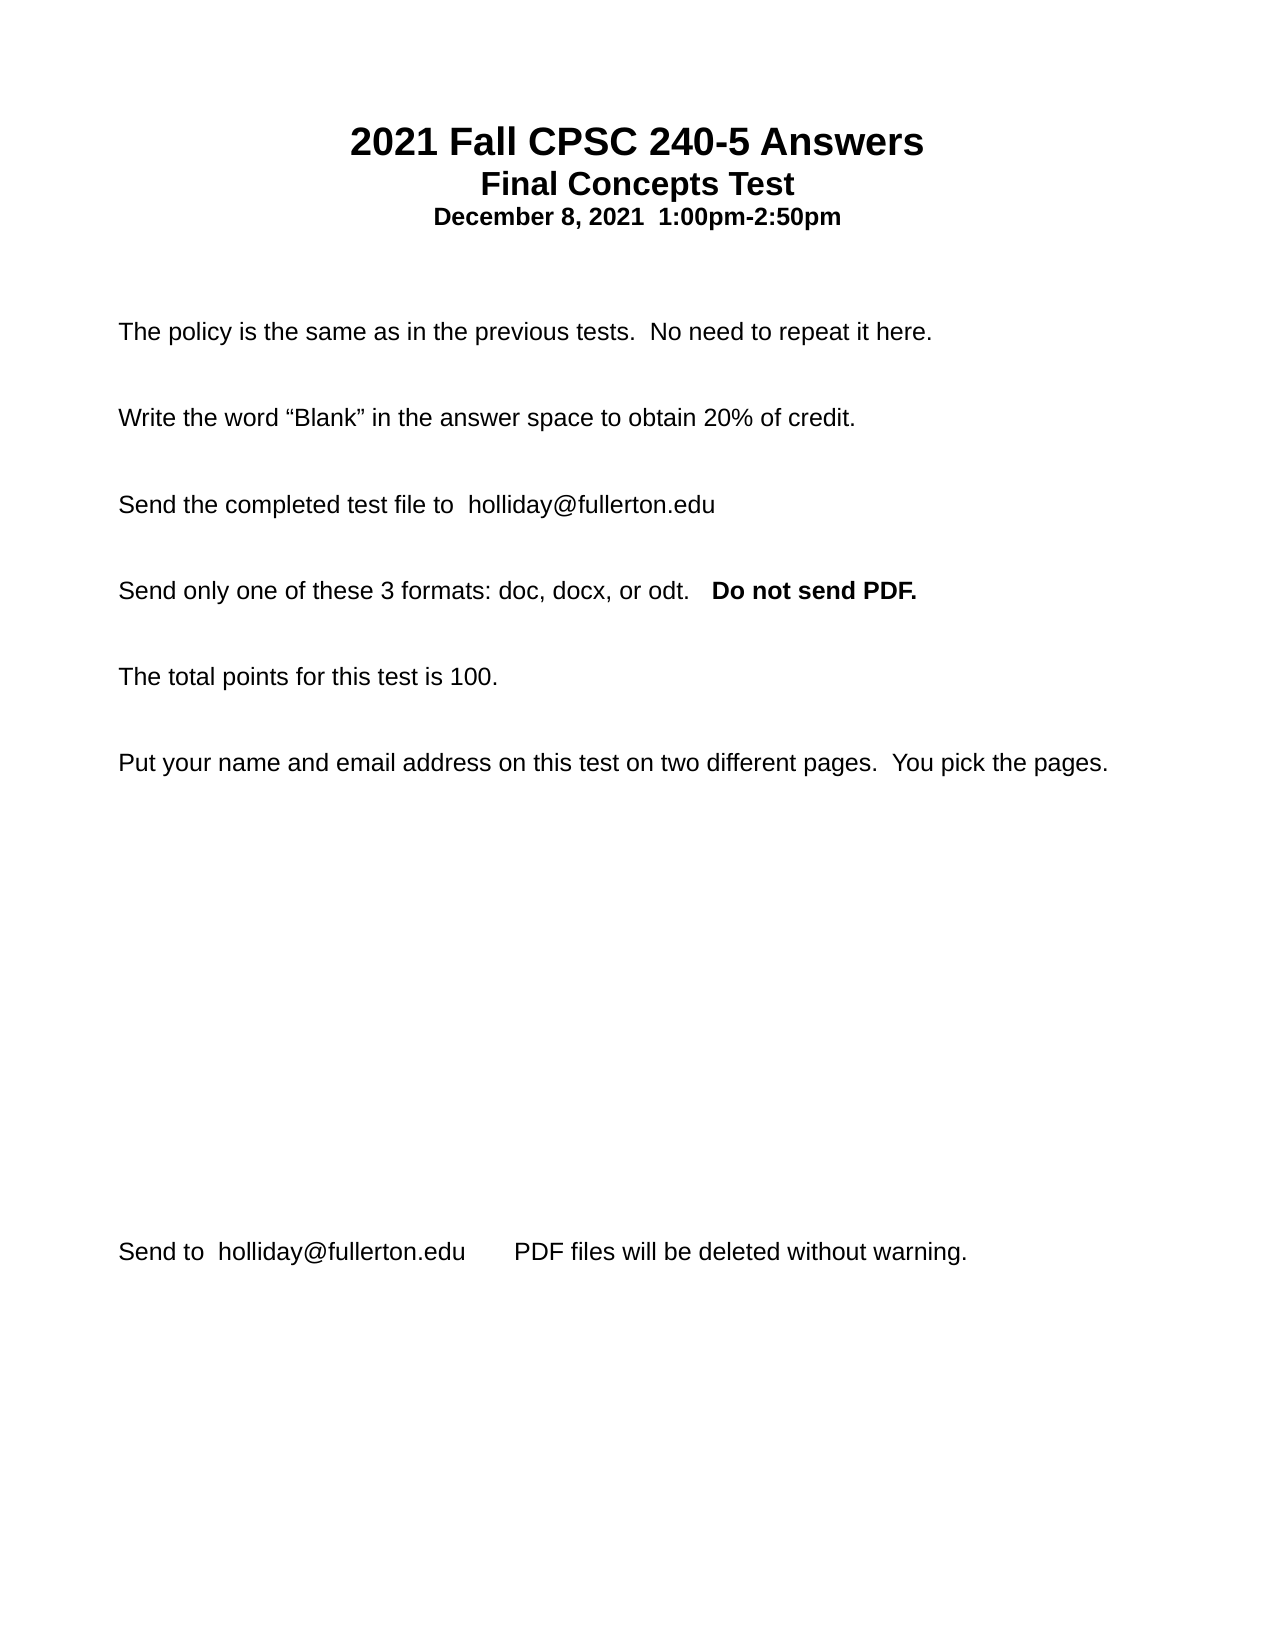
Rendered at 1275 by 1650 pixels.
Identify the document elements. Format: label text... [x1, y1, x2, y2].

text Send the completed test file to holliday@fullerton.edu [118, 490, 1157, 518]
text The total points for this test is 100. [118, 662, 1157, 691]
text The policy is the same as in the previous tests. No need to repeat it here. [118, 317, 1157, 346]
text Send to holliday@fullerton.edu PDF files will be deleted without warning. [118, 1237, 1157, 1266]
text December 8, 2021 1:00pm-2:50pm [118, 202, 1157, 231]
text Send only one of these 3 formats: doc, docx, or odt. Do not send PDF. [118, 576, 1157, 605]
text 2021 Fall CPSC 240-5 Answers [118, 118, 1157, 164]
text Write the word “Blank” in the answer space to obtain 20% of credit. [118, 403, 1157, 432]
text Put your name and email address on this test on two different pages. You pick the pages. [118, 748, 1157, 777]
text Final Concepts Test [118, 164, 1157, 202]
